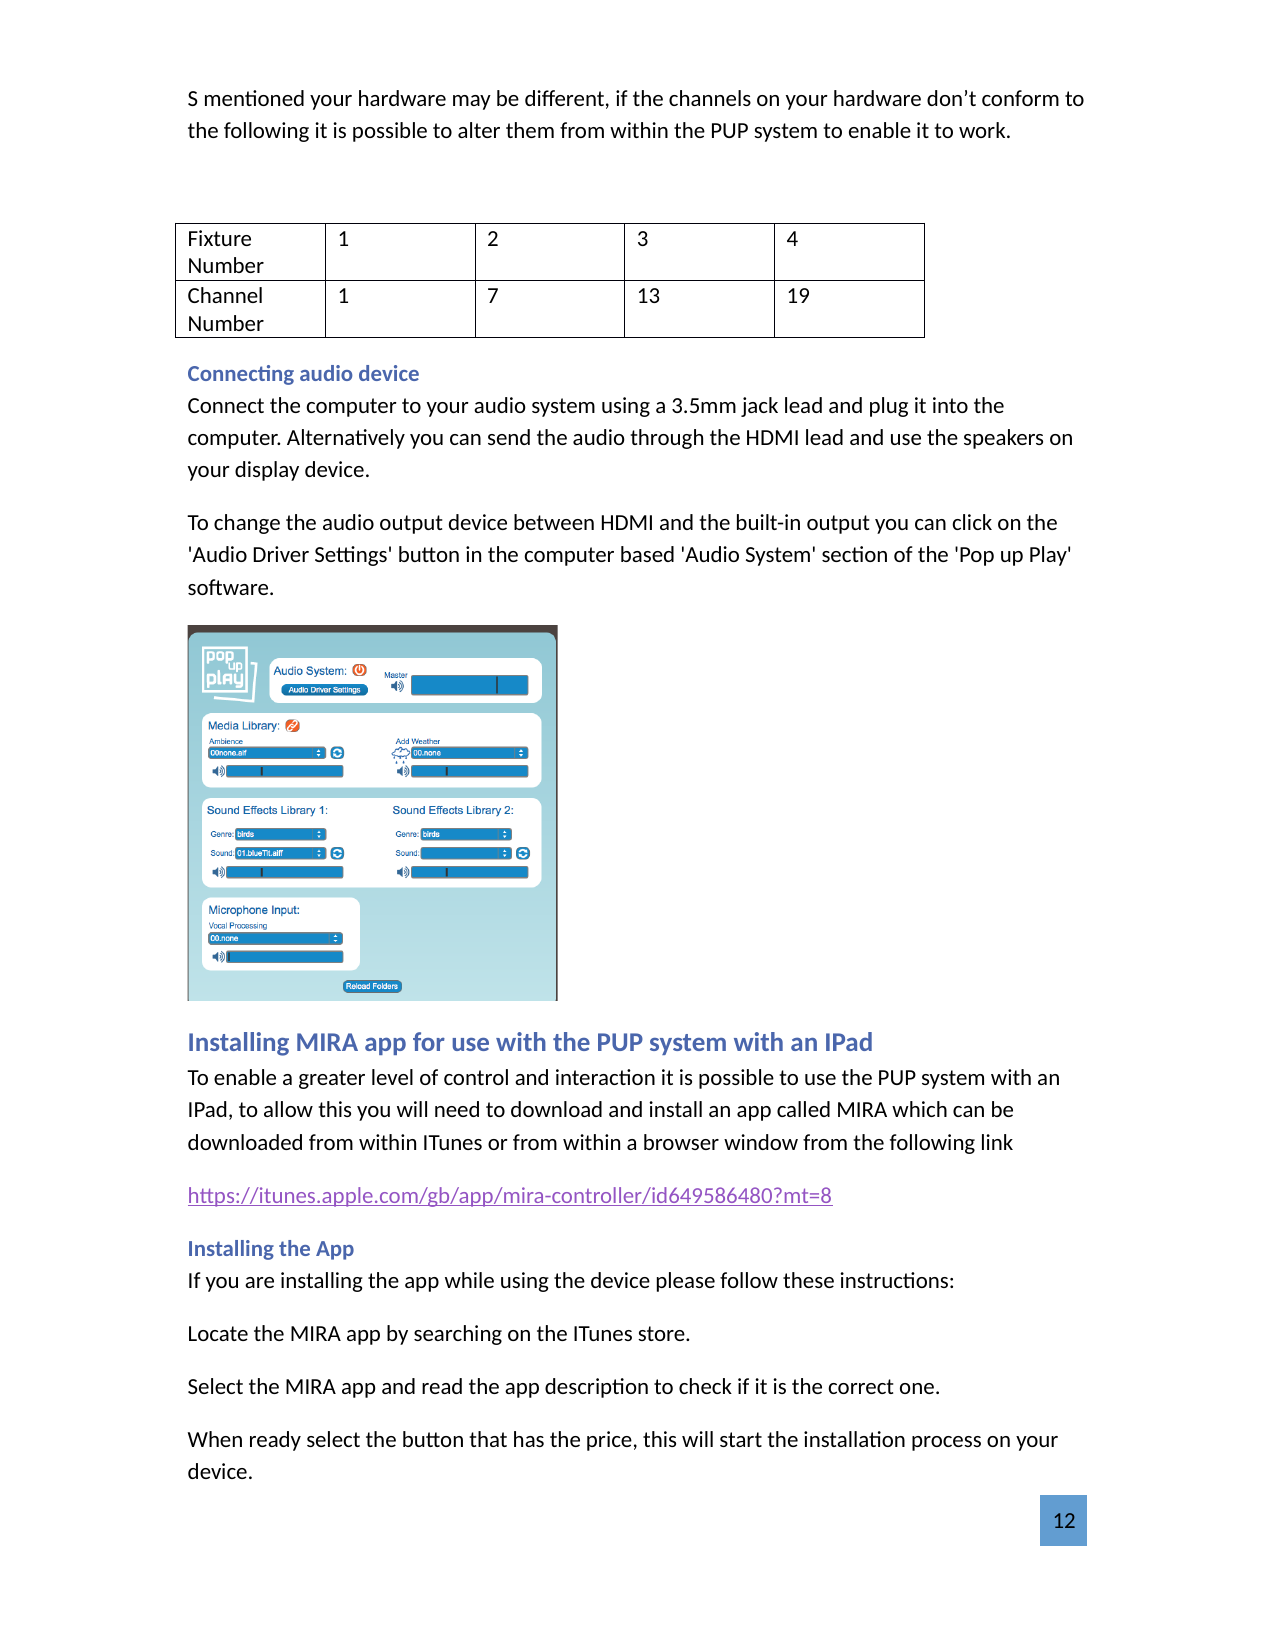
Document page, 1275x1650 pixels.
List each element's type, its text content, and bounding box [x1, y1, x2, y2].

table_cell 19 [775, 281, 924, 337]
text Select the MIRA app and read the app description to check if it is the correct one. [187, 1372, 1087, 1400]
table_cell Channel Number [176, 281, 325, 337]
table_header Fixture Number [176, 224, 325, 280]
text To change the audio output device between HDMI and the built-in output you can click on the 'Audio Driver Settings' button in the computer based 'Audio System' section of the 'Pop up Play' software. [187, 508, 1087, 601]
table_cell 13 [625, 281, 774, 337]
table_header 2 [476, 224, 624, 280]
subtitle Installing the App [187, 1234, 1087, 1262]
table_cell 7 [476, 281, 624, 337]
table_header 1 [326, 224, 475, 280]
table_header 3 [625, 224, 774, 280]
subtitle Installing MIRA app for use with the PUP system with an IPad [187, 1026, 1087, 1058]
text To enable a greater level of control and interaction it is possible to use the PUP system with an IPad, to allow this you will need to download and install an app called MIRA which can be downloaded from within ITunes or from within a browser window from the following link [187, 1063, 1087, 1156]
text Locate the MIRA app by searching on the ITunes store. [187, 1319, 1087, 1347]
table_header 4 [775, 224, 924, 280]
table_cell 1 [326, 281, 475, 337]
text Connect the computer to your audio system using a 3.5mm jack lead and plug it into the computer. Alternatively you can send the audio through the HDMI lead and use the speakers on your display device. [187, 391, 1087, 483]
text If you are installing the app while using the device please follow these instructions: [187, 1266, 1087, 1294]
text When ready select the button that has the price, this will start the installation process on your device. [187, 1425, 1087, 1485]
text S mentioned your hardware may be different, if the channels on your hardware don’t conform to the following it is possible to alter them from within the PUP system to enable it to work. [187, 84, 1087, 144]
subtitle Connecting audio device [187, 359, 1087, 387]
picture [187, 625, 558, 1001]
text https://itunes.apple.com/gb/app/mira-controller/id649586480?mt=8 [187, 1181, 1087, 1209]
